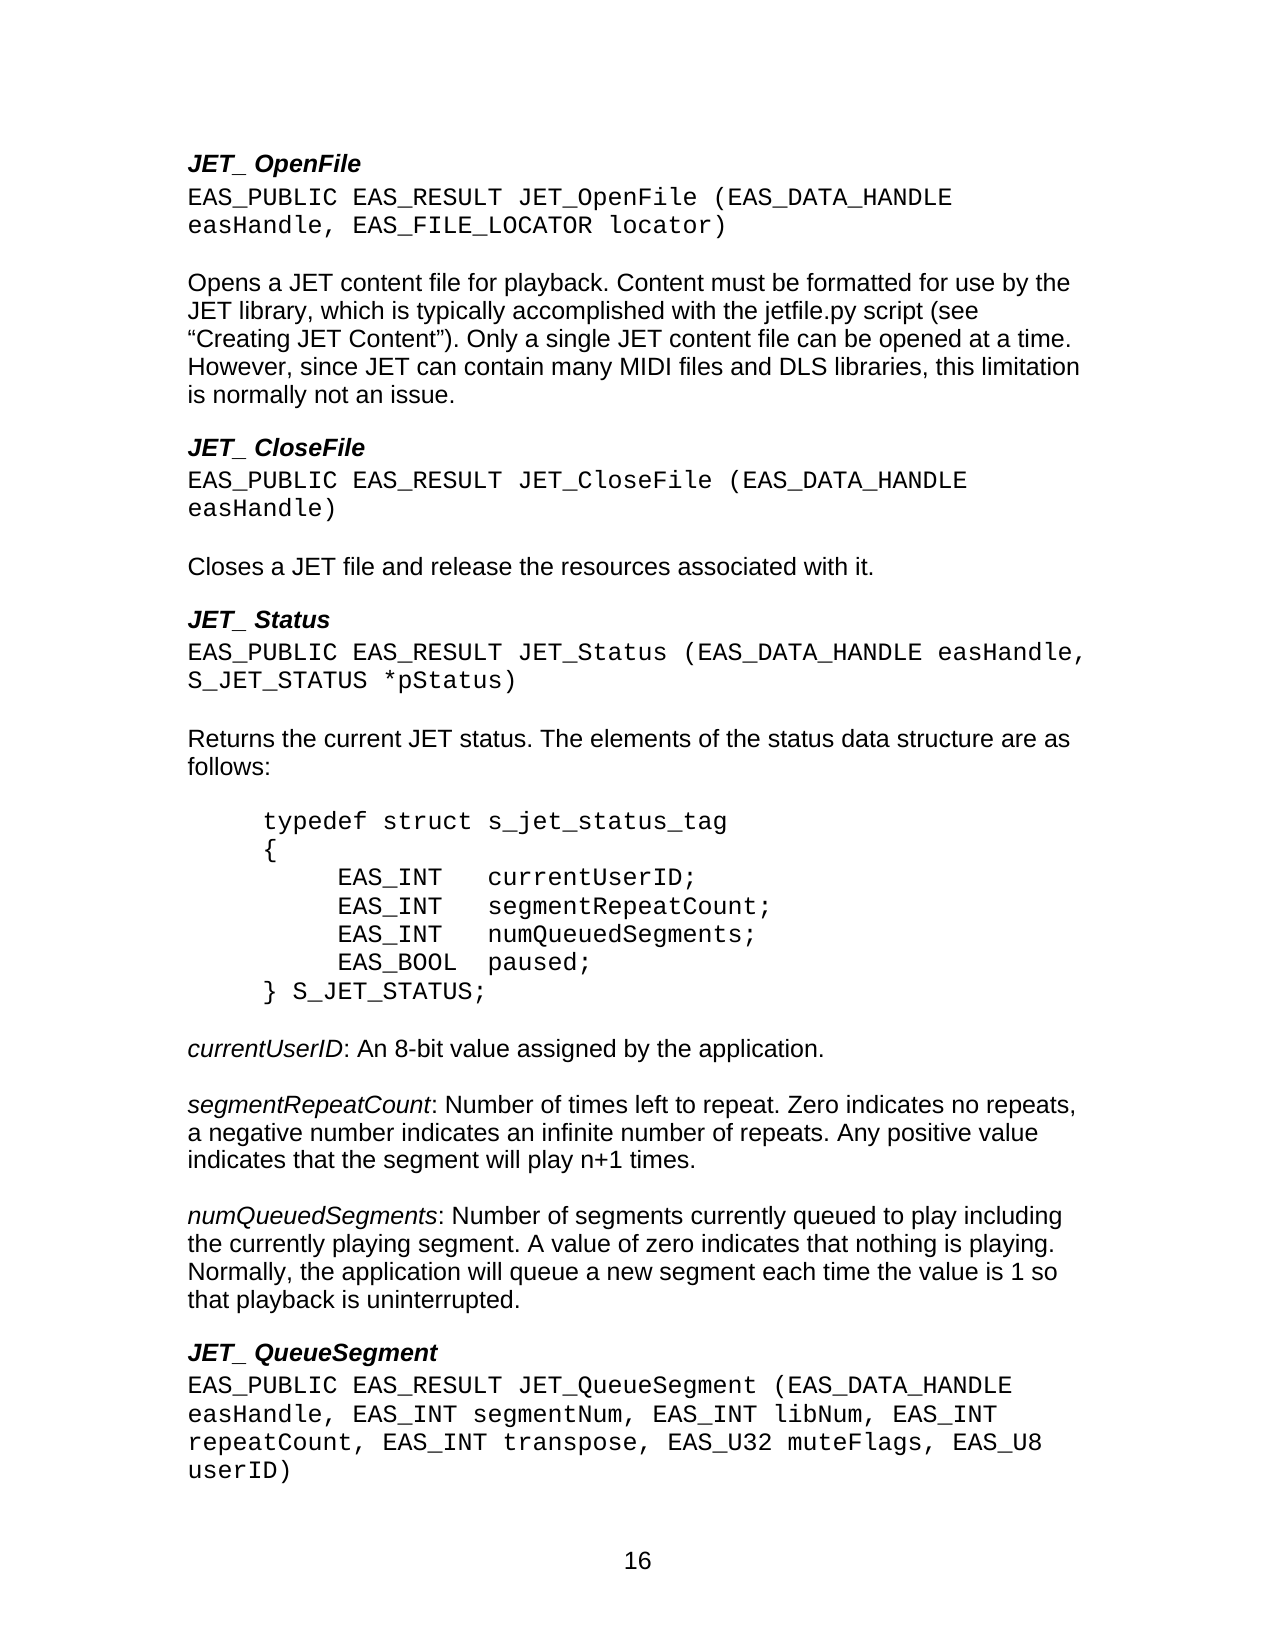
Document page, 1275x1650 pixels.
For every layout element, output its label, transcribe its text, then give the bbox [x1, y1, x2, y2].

text currentUserID: An 8-bit value assigned by the application. [187, 1034, 1087, 1062]
text EAS_BOOL paused; [262, 950, 1087, 978]
text Closes a JET file and release the resources associated with it. [187, 552, 1087, 580]
text EAS_PUBLIC EAS_RESULT JET_OpenFile (EAS_DATA_HANDLE easHandle, EAS_FILE_LOCATOR locator) [187, 184, 1087, 241]
text EAS_PUBLIC EAS_RESULT JET_CloseFile (EAS_DATA_HANDLE easHandle) [187, 467, 1087, 524]
text EAS_INT numQueuedSegments; [262, 922, 1087, 950]
text EAS_PUBLIC EAS_RESULT JET_Status (EAS_DATA_HANDLE easHandle, S_JET_STATUS *pStatus) [187, 639, 1087, 696]
text segmentRepeatCount: Number of times left to repeat. Zero indicates no repeats, a negative number indicates an infinite number of repeats. Any positive value indicates that the segment will play n+1 times. [187, 1090, 1087, 1174]
text numQueuedSegments: Number of segments currently queued to play including the currently playing segment. A value of zero indicates that nothing is playing. Normally, the application will queue a new segment each time the value is 1 so that playback is uninterrupted. [187, 1202, 1087, 1314]
subtitle JET_ QueueSegment [187, 1339, 1087, 1367]
text Opens a JET content file for playback. Content must be formatted for use by the JET library, which is typically accomplished with the jetfile.py script (see “Creating JET Content”). Only a single JET content file can be opened at a time. However, since JET can contain many MIDI files and DLS libraries, this limitation is normally not an issue. [187, 269, 1087, 408]
subtitle JET_ OpenFile [187, 150, 1087, 178]
subtitle JET_ CloseFile [187, 433, 1087, 461]
text EAS_INT currentUserID; [262, 865, 1087, 893]
text { [262, 837, 1087, 865]
subtitle JET_ Status [187, 605, 1087, 633]
text EAS_PUBLIC EAS_RESULT JET_QueueSegment (EAS_DATA_HANDLE easHandle, EAS_INT segmentNum, EAS_INT libNum, EAS_INT repeatCount, EAS_INT transpose, EAS_U32 muteFlags, EAS_U8 userID) [187, 1373, 1087, 1486]
text typedef struct s_jet_status_tag [262, 808, 1087, 837]
text Returns the current JET status. The elements of the status data structure are as follows: [187, 724, 1087, 780]
text } S_JET_STATUS; [262, 978, 1087, 1007]
text EAS_INT segmentRepeatCount; [262, 893, 1087, 922]
